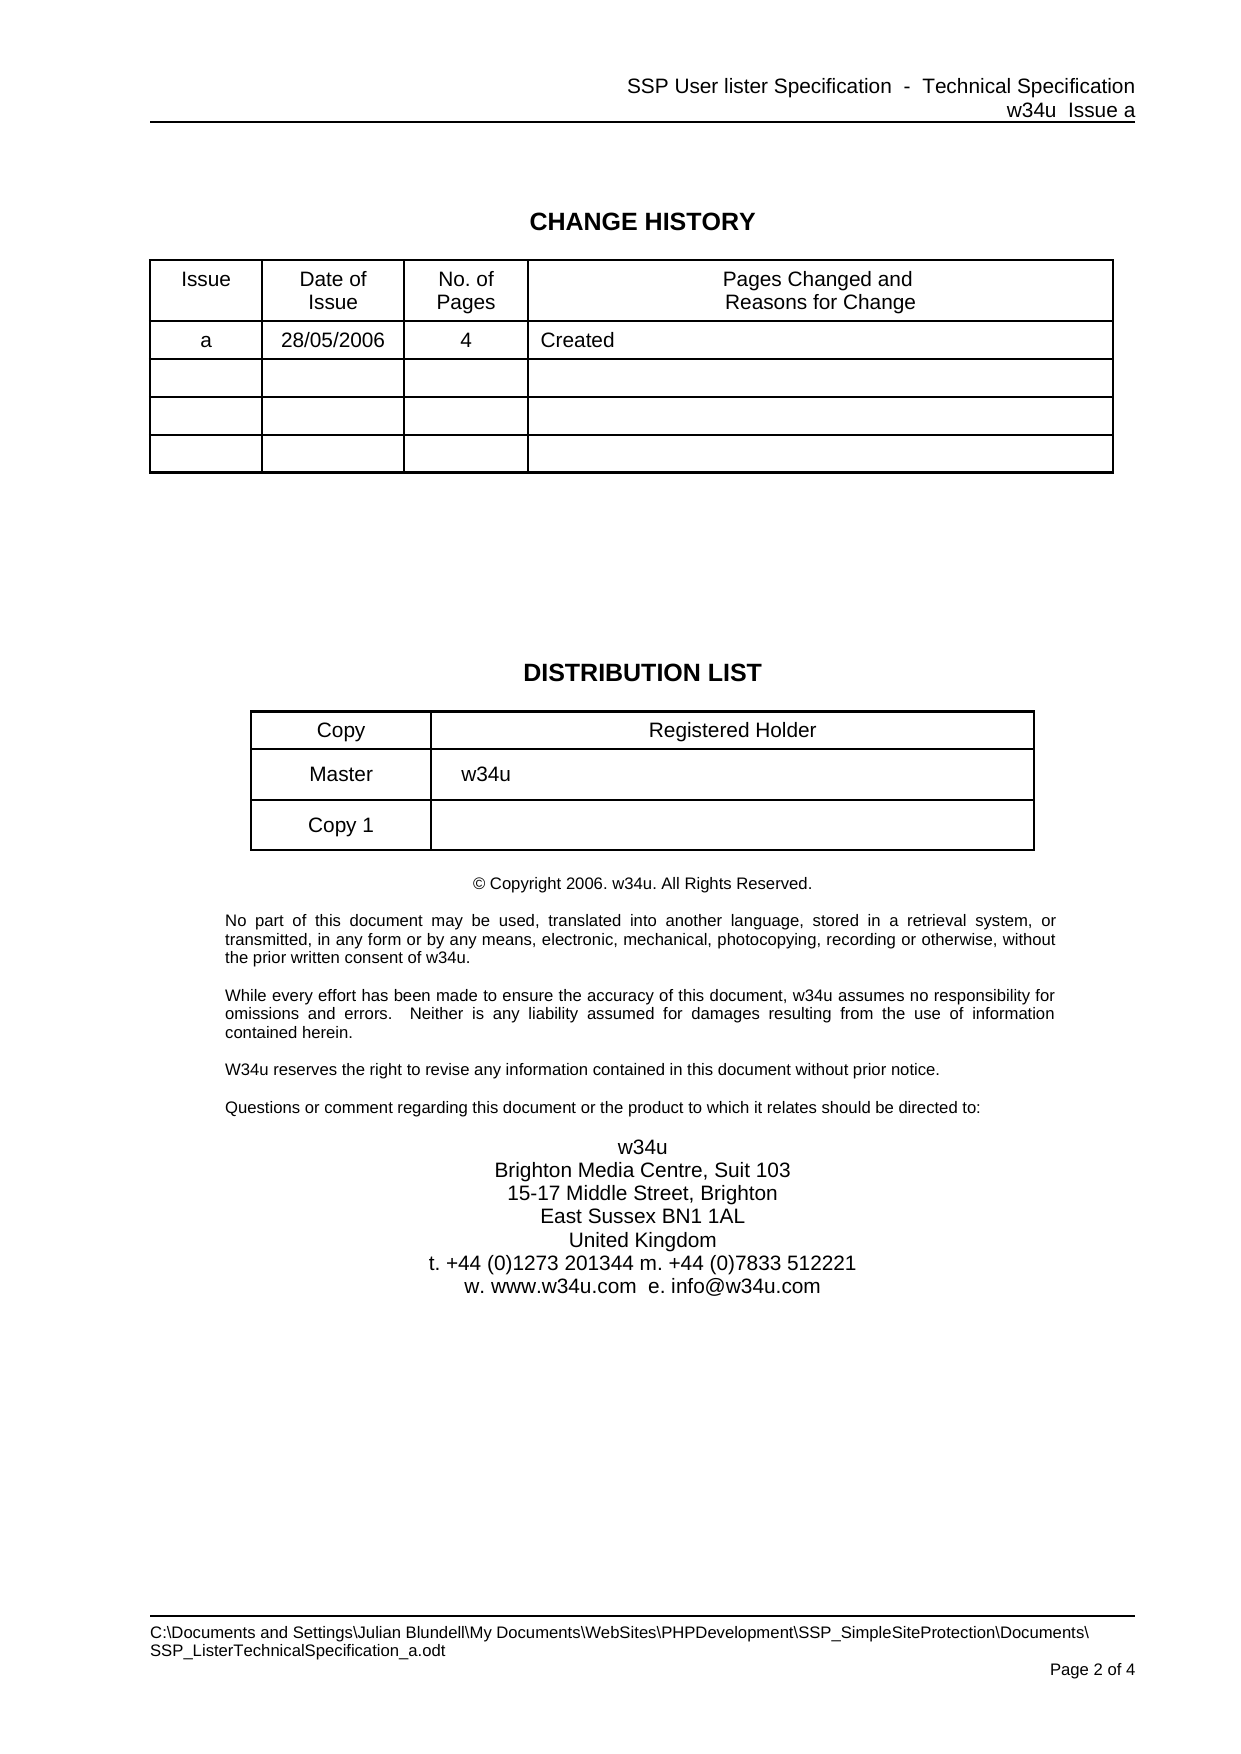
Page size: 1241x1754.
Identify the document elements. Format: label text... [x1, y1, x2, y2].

table_cell [432, 801, 1033, 849]
table_cell Copy 1 [252, 801, 430, 849]
table_cell [405, 360, 527, 396]
table_cell [263, 360, 403, 396]
text Questions or comment regarding this document or the product to which it relates should be directed to: [225, 1098, 1057, 1117]
text East Sussex BN1 1AL [150, 1205, 1135, 1228]
text United Kingdom [150, 1228, 1135, 1251]
table_cell 28/05/2006 [263, 322, 403, 358]
text w. www.w34u.com e. info@w34u.com [150, 1274, 1135, 1298]
text While every effort has been made to ensure the accuracy of this document, w34u assumes no responsibility for omissions and errors. Neither is any liability assumed for damages resulting from the use of information contained herein. [225, 986, 1057, 1042]
table_cell [405, 436, 527, 471]
table_cell [405, 398, 527, 433]
table_header Date of Issue [263, 261, 403, 320]
table_cell [529, 360, 1112, 396]
text Brighton Media Centre, Suit 103 [150, 1158, 1135, 1182]
table_cell [151, 436, 261, 471]
table_header Issue [151, 261, 261, 320]
text t. +44 (0)1273 201344 m. +44 (0)7833 512221 [150, 1251, 1135, 1274]
table_cell Created [529, 322, 1112, 358]
text W34u reserves the right to revise any information contained in this document without prior notice. [225, 1061, 1057, 1079]
table_cell Master [252, 750, 430, 798]
text © Copyright 2006. w34u. All Rights Reserved. [150, 874, 1135, 893]
table_cell [529, 436, 1112, 471]
table_header Pages Changed and Reasons for Change [529, 261, 1112, 320]
text No part of this document may be used, translated into another language, stored in a retrieval system, or transmitted, in any form or by any means, electronic, mechanical, photocopying, recording or otherwise, without the prior written consent of w34u. [225, 911, 1057, 967]
table_header Copy [252, 713, 430, 748]
table_cell a [151, 322, 261, 358]
title Distribution List [150, 659, 1135, 687]
text 15-17 Middle Street, Brighton [150, 1182, 1135, 1205]
text w34u [150, 1135, 1135, 1158]
table_header No. of Pages [405, 261, 527, 320]
table_header Registered Holder [432, 713, 1033, 748]
table_cell [151, 398, 261, 433]
table_cell [263, 398, 403, 433]
table_cell [151, 360, 261, 396]
table_cell w34u [432, 750, 1033, 798]
title CHANGE HISTORY [150, 208, 1135, 236]
table_cell 4 [405, 322, 527, 358]
table_cell [263, 436, 403, 471]
table_cell [529, 398, 1112, 433]
